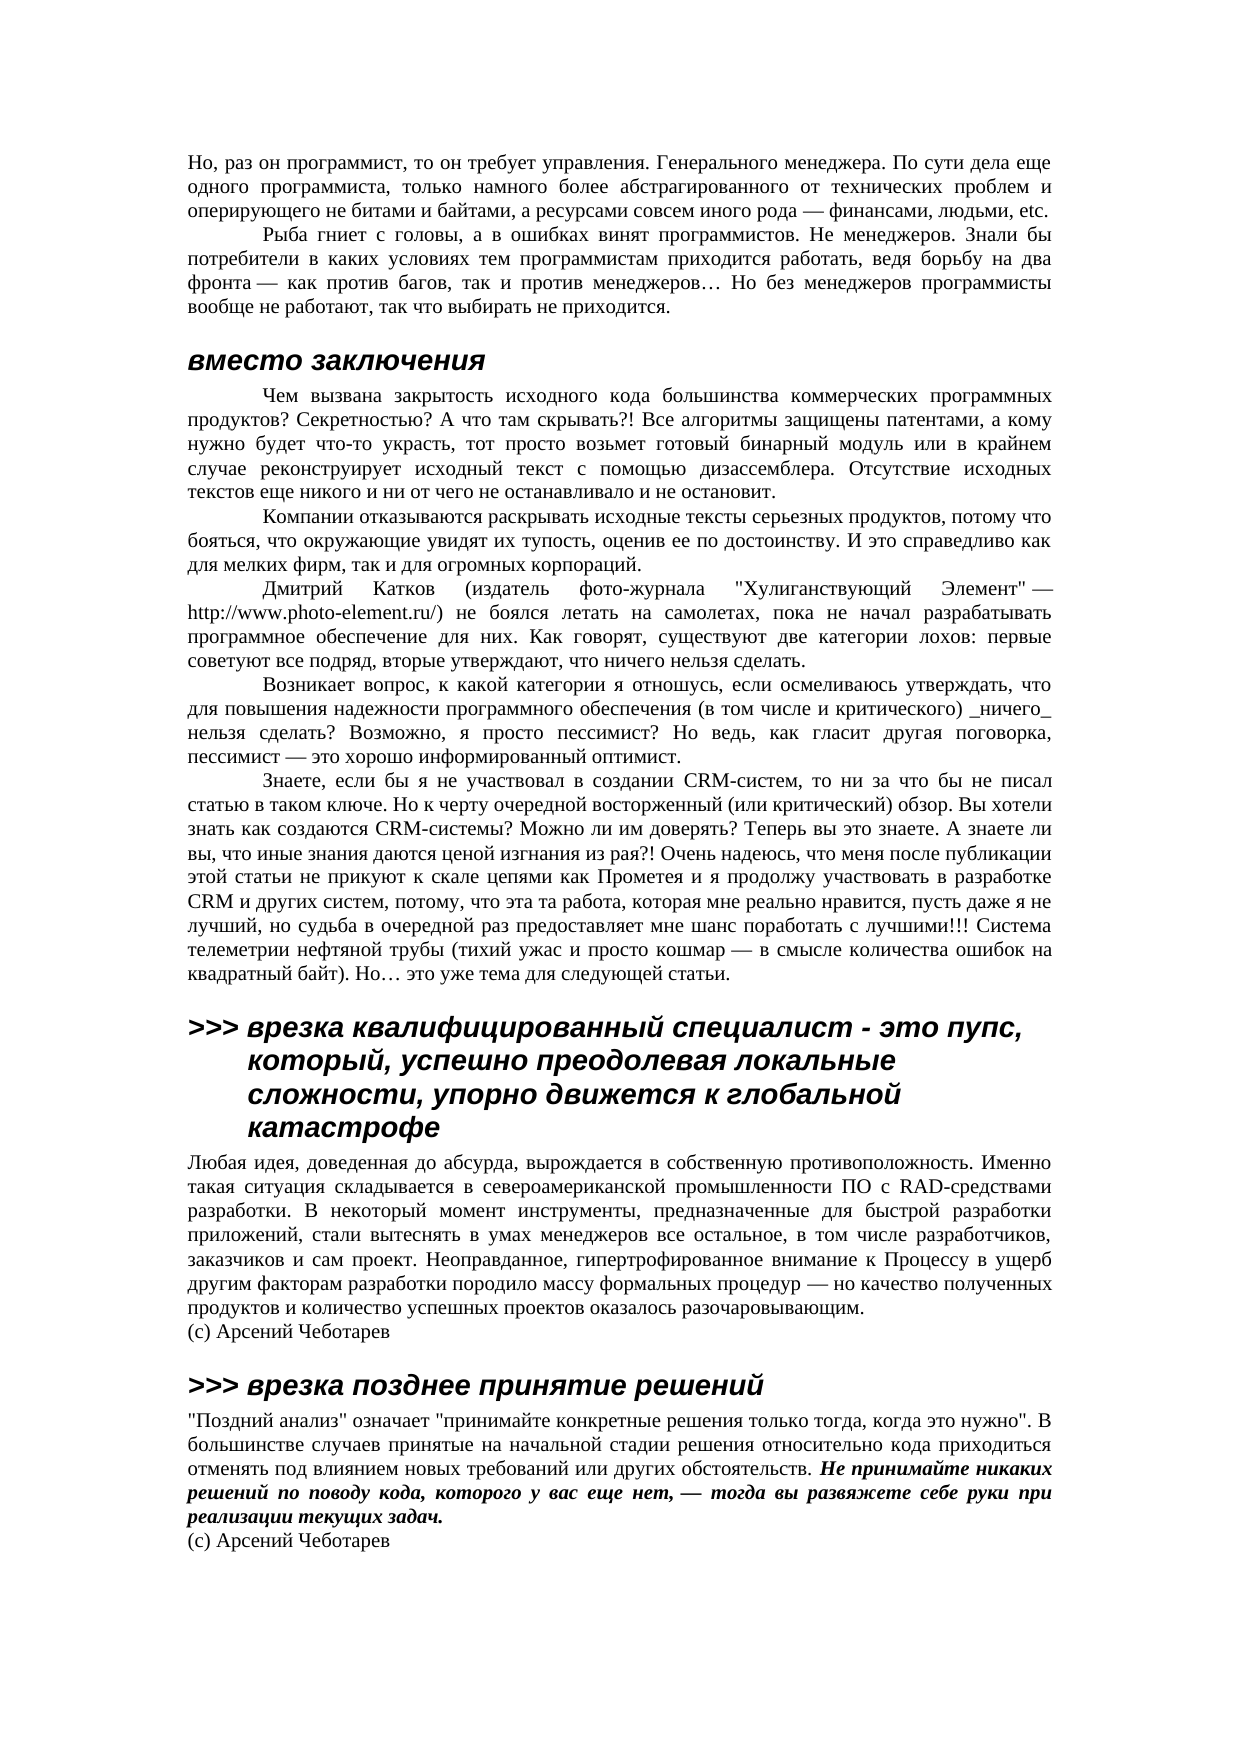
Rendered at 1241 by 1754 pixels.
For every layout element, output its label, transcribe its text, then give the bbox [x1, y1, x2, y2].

text Знаете, если бы я не участвовал в создании CRM-систем, то ни за что бы не писал статью в таком ключе. Но к черту очередной восторженный (или критический) обзор. Вы хотели знать как создаются CRM-системы? Можно ли им доверять? Теперь вы это знаете. А знаете ли вы, что иные знания даются ценой изгнания из рая?! Очень надеюсь, что меня после публикации этой статьи не прикуют к скале цепями как Прометея и я продолжу участвовать в разработке CRM и других систем, потому, что эта та работа, которая мне реально нравится, пусть даже я не лучший, но судьба в очередной раз предоставляет мне шанс поработать с лучшими!!! Система телеметрии нефтяной трубы (тихий ужас и просто кошмар — в смысле количества ошибок на квадратный байт). Но… это уже тема для следующей статьи. [187, 768, 1053, 985]
text Компании отказываются раскрывать исходные тексты серьезных продуктов, потому что бояться, что окружающие увидят их тупость, оценив ее по достоинству. И это справедливо как для мелких фирм, так и для огромных корпораций. [187, 503, 1053, 576]
subtitle вместо заключения [187, 343, 1053, 377]
text Возникает вопрос, к какой категории я отношусь, если осмеливаюсь утверждать, что для повышения надежности программного обеспечения (в том числе и критического) _ничего_ нельзя сделать? Возможно, я просто пессимист? Но ведь, как гласит другая поговорка, пессимист — это хорошо информированный оптимист. [187, 672, 1053, 768]
subtitle >>> врезка позднее принятие решений [187, 1368, 1053, 1401]
text (c) Арсений Чеботарев [187, 1319, 1053, 1343]
text Рыба гниет с головы, а в ошибках винят программистов. Не менеджеров. Знали бы потребители в каких условиях тем программистам приходится работать, ведя борьбу на два фронта — как против багов, так и против менеджеров… Но без менеджеров программисты вообще не работают, так что выбирать не приходится. [187, 222, 1053, 318]
text Чем вызвана закрытость исходного кода большинства коммерческих программных продуктов? Секретностью? А что там скрывать?! Все алгоритмы защищены патентами, а кому нужно будет что-то украсть, тот просто возьмет готовый бинарный модуль или в крайнем случае реконструирует исходный текст с помощью дизассемблера. Отсутствие исходных текстов еще никого и ни от чего не останавливало и не остановит. [187, 383, 1053, 503]
text (c) Арсений Чеботарев [187, 1528, 1053, 1552]
text Любая идея, доведенная до абсурда, вырождается в собственную противоположность. Именно такая ситуация складывается в североамериканской промышленности ПО с RAD-средствами разработки. В некоторый момент инструменты, предназначенные для быстрой разработки приложений, стали вытеснять в умах менеджеров все остальное, в том числе разработчиков, заказчиков и сам проект. Неоправданное, гипертрофированное внимание к Процессу в ущерб другим факторам разработки породило массу формальных процедур — но качество полученных продуктов и количество успешных проектов оказалось разочаровывающим. [187, 1150, 1053, 1319]
text "Поздний анализ" означает "принимайте конкретные решения только тогда, когда это нужно". В большинстве случаев принятые на начальной стадии решения относительно кода приходиться отменять под влиянием новых требований или других обстоятельств. Не принимайте никаких решений по поводу кода, которого у вас еще нет, — тогда вы развяжете себе руки при реализации текущих задач. [187, 1407, 1053, 1528]
subtitle >>> врезка квалифицированный специалист - это пупс, который, успешно преодолевая локальные сложности, упорно движется к глобальной катастрофе [187, 1010, 1053, 1144]
text Но, раз он программист, то он требует управления. Генерального менеджера. По сути дела еще одного программиста, только намного более абстрагированного от технических проблем и оперирующего не битами и байтами, а ресурсами совсем иного рода — финансами, людьми, etc. [187, 150, 1053, 222]
text Дмитрий Катков (издатель фото-журнала "Хулиганствующий Элемент" — http://www.photo-element.ru/) не боялся летать на самолетах, пока не начал разрабатывать программное обеспечение для них. Как говорят, существуют две категории лохов: первые советуют все подряд, вторые утверждают, что ничего нельзя сделать. [187, 576, 1053, 672]
